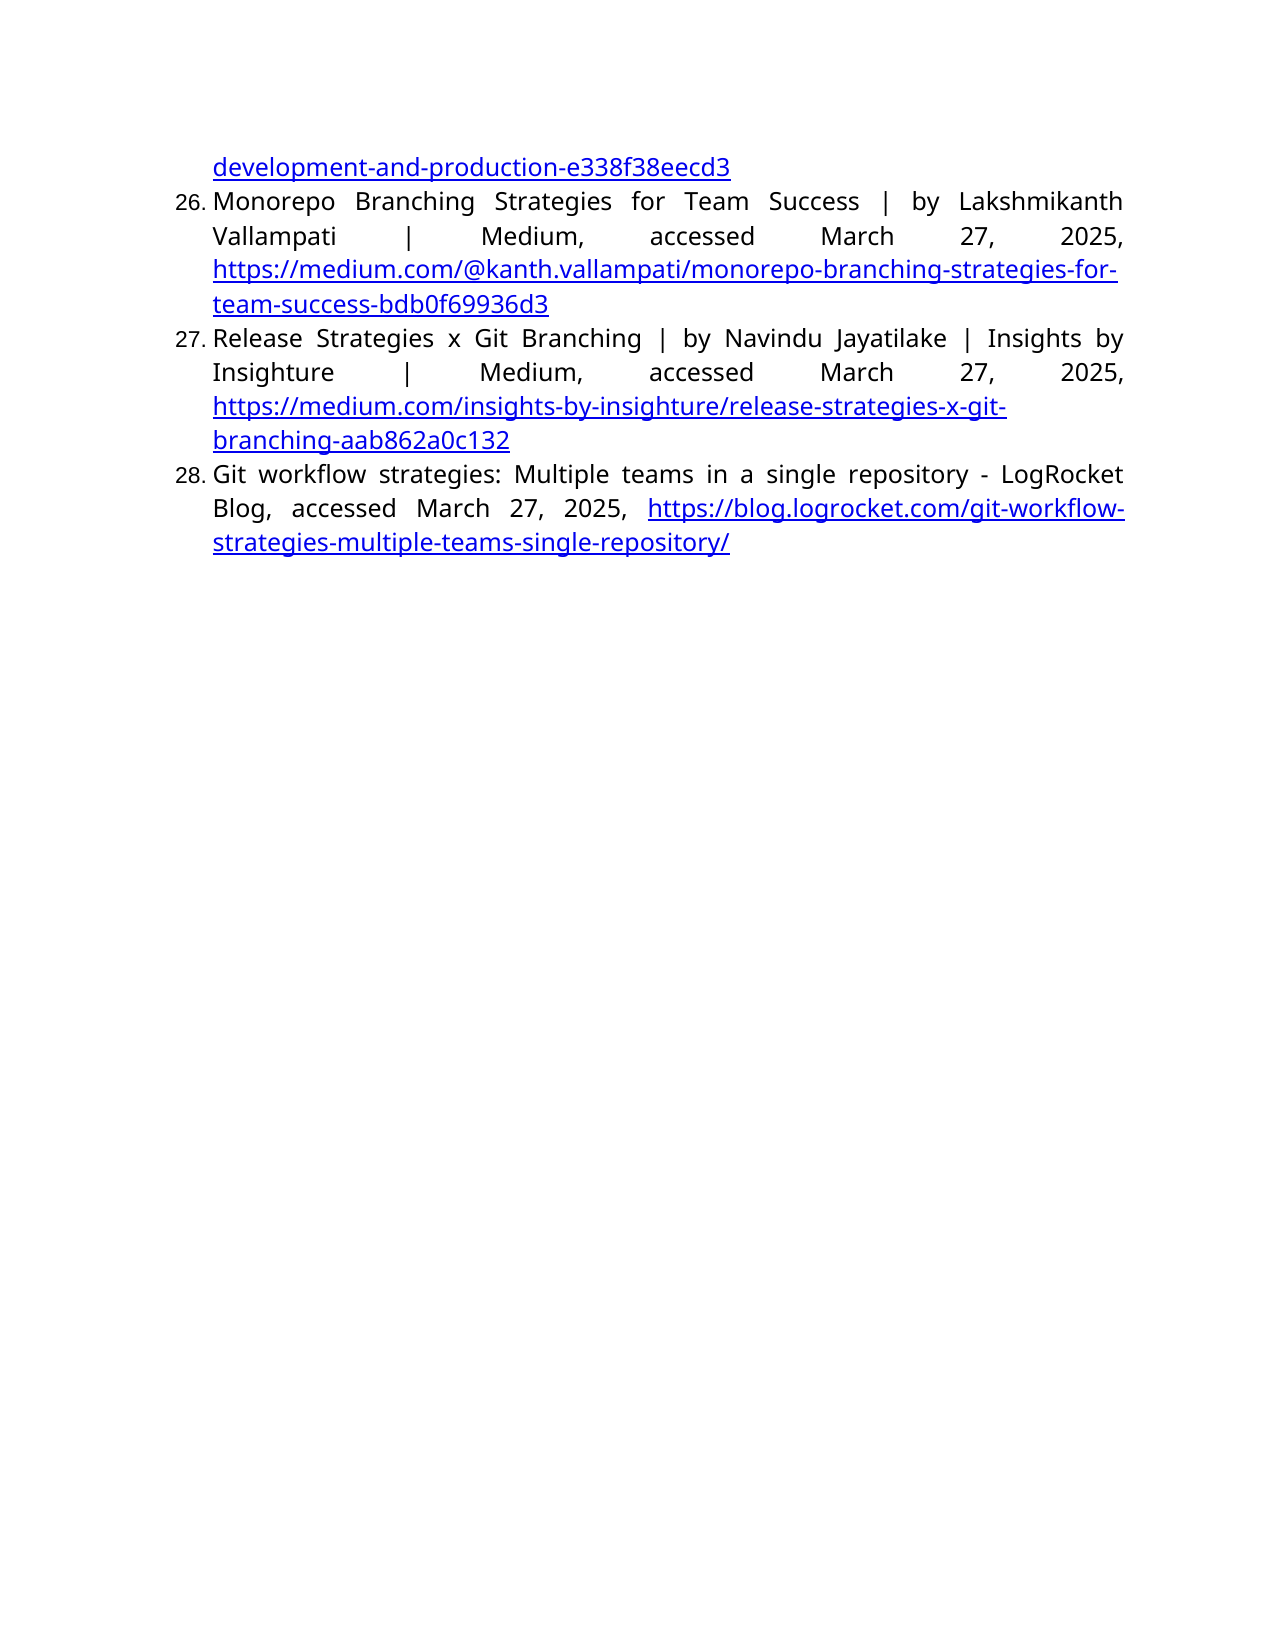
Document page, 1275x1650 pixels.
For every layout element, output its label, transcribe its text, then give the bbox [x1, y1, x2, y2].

list Git workflow strategies: Multiple teams in a single repository - LogRocket Blog, accessed March 27, 2025, https://blog.logrocket.com/git-workflow-strategies-multiple-teams-single-repository/ [175, 457, 1125, 559]
list Monorepo Branching Strategies for Team Success | by Lakshmikanth Vallampati | Medium, accessed March 27, 2025, https://medium.com/@kanth.vallampati/monorepo-branching-strategies-for-team-success-bdb0f69936d3 [175, 184, 1125, 320]
list development-and-production-e338f38eecd3 [175, 150, 1125, 184]
list Release Strategies x Git Branching | by Navindu Jayatilake | Insights by Insighture | Medium, accessed March 27, 2025, https://medium.com/insights-by-insighture/release-strategies-x-git-branching-aab862a0c132 [175, 320, 1125, 457]
